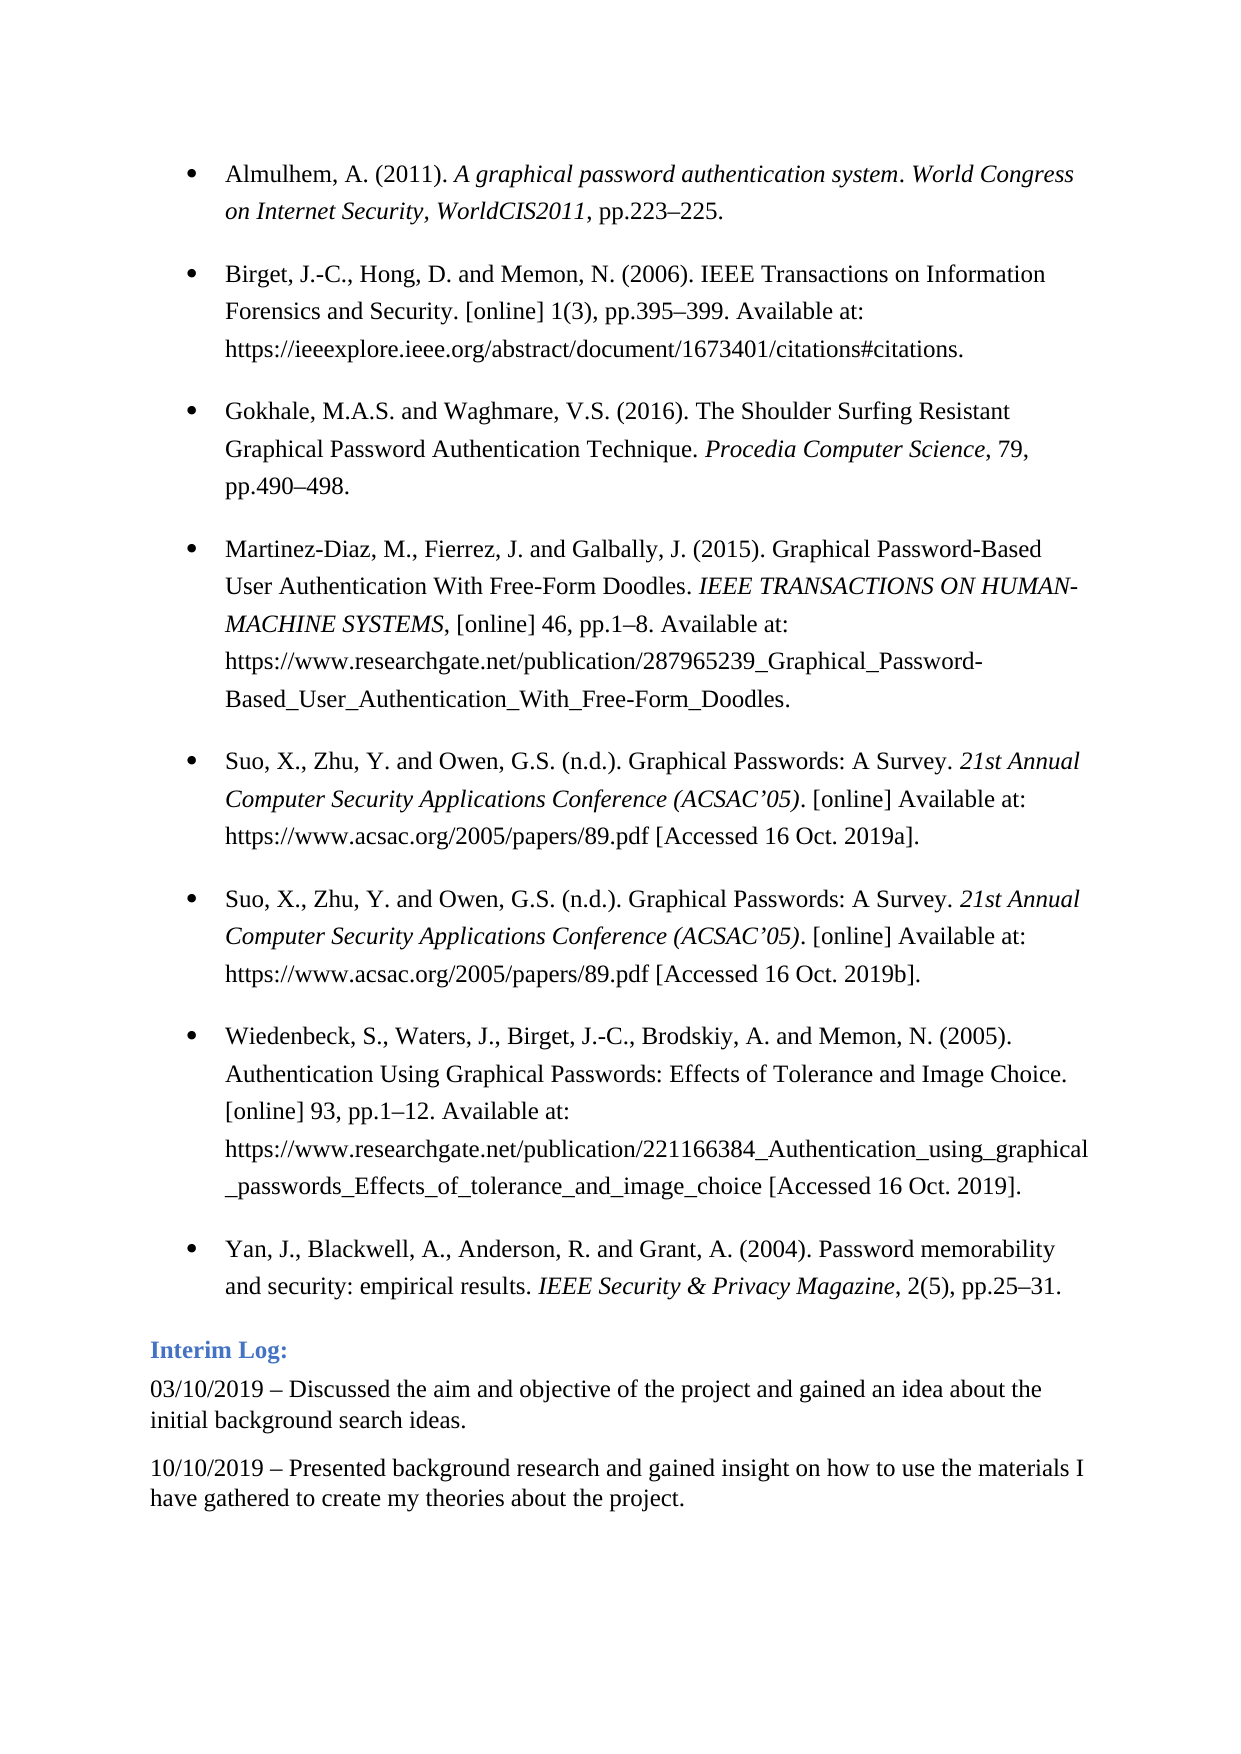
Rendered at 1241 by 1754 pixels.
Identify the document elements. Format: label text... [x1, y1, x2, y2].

list Martinez-Diaz, M., Fierrez, J. and Galbally, J. (2015). Graphical Password-Based User Authentication With Free-Form Doodles. IEEE TRANSACTIONS ON HUMAN-MACHINE SYSTEMS, [online] 46, pp.1–8. Available at: https://www.researchgate.net/publication/287965239_Graphical_Password-Based_User_Authentication_With_Free-Form_Doodles. [187, 525, 1090, 712]
list Gokhale, M.A.S. and Waghmare, V.S. (2016). The Shoulder Surfing Resistant Graphical Password Authentication Technique. Procedia Computer Science, 79, pp.490–498. [187, 387, 1090, 500]
text ‌Interim Log: [150, 1335, 1090, 1364]
text 03/10/2019 – Discussed the aim and objective of the project and gained an idea about the initial background search ideas. [150, 1374, 1090, 1434]
list Suo, X., Zhu, Y. and Owen, G.S. (n.d.). Graphical Passwords: A Survey. 21st Annual Computer Security Applications Conference (ACSAC’05). [online] Available at: https://www.acsac.org/2005/papers/89.pdf [Accessed 16 Oct. 2019b]. [187, 875, 1090, 987]
list Suo, X., Zhu, Y. and Owen, G.S. (n.d.). Graphical Passwords: A Survey. 21st Annual Computer Security Applications Conference (ACSAC’05). [online] Available at: https://www.acsac.org/2005/papers/89.pdf [Accessed 16 Oct. 2019a]. [187, 737, 1090, 850]
list Wiedenbeck, S., Waters, J., Birget, J.-C., Brodskiy, A. and Memon, N. (2005). Authentication Using Graphical Passwords: Effects of Tolerance and Image Choice. [online] 93, pp.1–12. Available at: https://www.researchgate.net/publication/221166384_Authentication_using_graphical_passwords_Effects_of_tolerance_and_image_choice [Accessed 16 Oct. 2019]. [187, 1012, 1090, 1200]
text 10/10/2019 – Presented background research and gained insight on how to use the materials I have gathered to create my theories about the project. [150, 1453, 1090, 1512]
list Yan, J., Blackwell, A., Anderson, R. and Grant, A. (2004). Password memorability and security: empirical results. IEEE Security & Privacy Magazine, 2(5), pp.25–31. [187, 1225, 1090, 1300]
list Birget, J.-C., Hong, D. and Memon, N. (2006). IEEE Transactions on Information Forensics and Security. [online] 1(3), pp.395–399. Available at: https://ieeexplore.ieee.org/abstract/document/1673401/citations#citations. [187, 250, 1090, 362]
list Almulhem, A. (2011). A graphical password authentication system. World Congress on Internet Security, WorldCIS2011, pp.223–225. [187, 150, 1090, 225]
